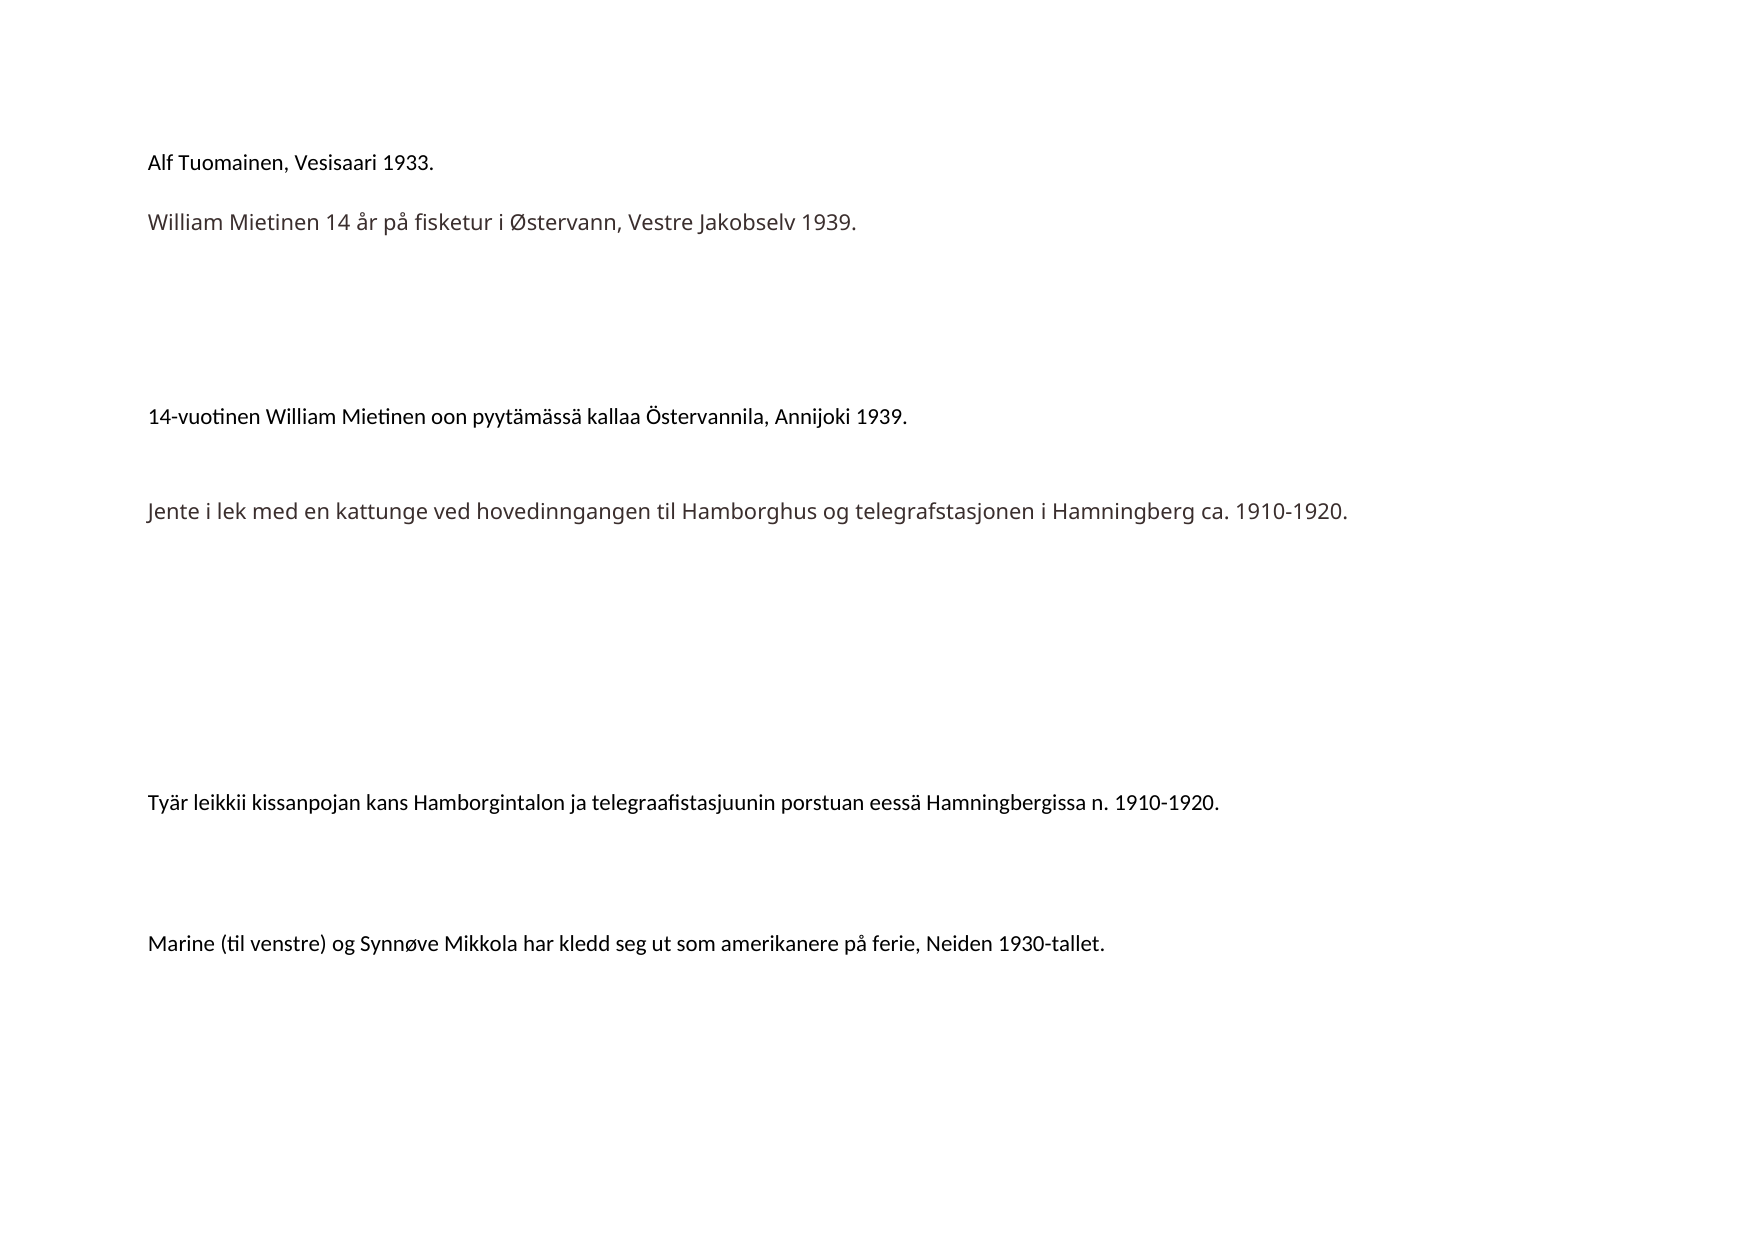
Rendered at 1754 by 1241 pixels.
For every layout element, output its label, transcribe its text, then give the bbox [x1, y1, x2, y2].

text Tyär leikkii kissanpojan kans Hamborgintalon ja telegraafistasjuunin porstuan eessä Hamningbergissa n. 1910-1920. [148, 788, 1606, 816]
text William Mietinen 14 år på fisketur i Østervann, Vestre Jakobselv 1939. [148, 207, 1606, 237]
subtitle Alf Tuomainen, Vesisaari 1933. [148, 148, 1606, 176]
text Jente i lek med en kattunge ved hovedinngangen til Hamborghus og telegrafstasjonen i Hamningberg ca. 1910-1920. [148, 496, 1606, 526]
text Marine (til venstre) og Synnøve Mikkola har kledd seg ut som amerikanere på ferie, Neiden 1930-tallet. [148, 929, 1606, 957]
text 14-vuotinen William Mietinen oon pyytämässä kallaa Östervannila, Annijoki 1939. [148, 402, 1606, 430]
